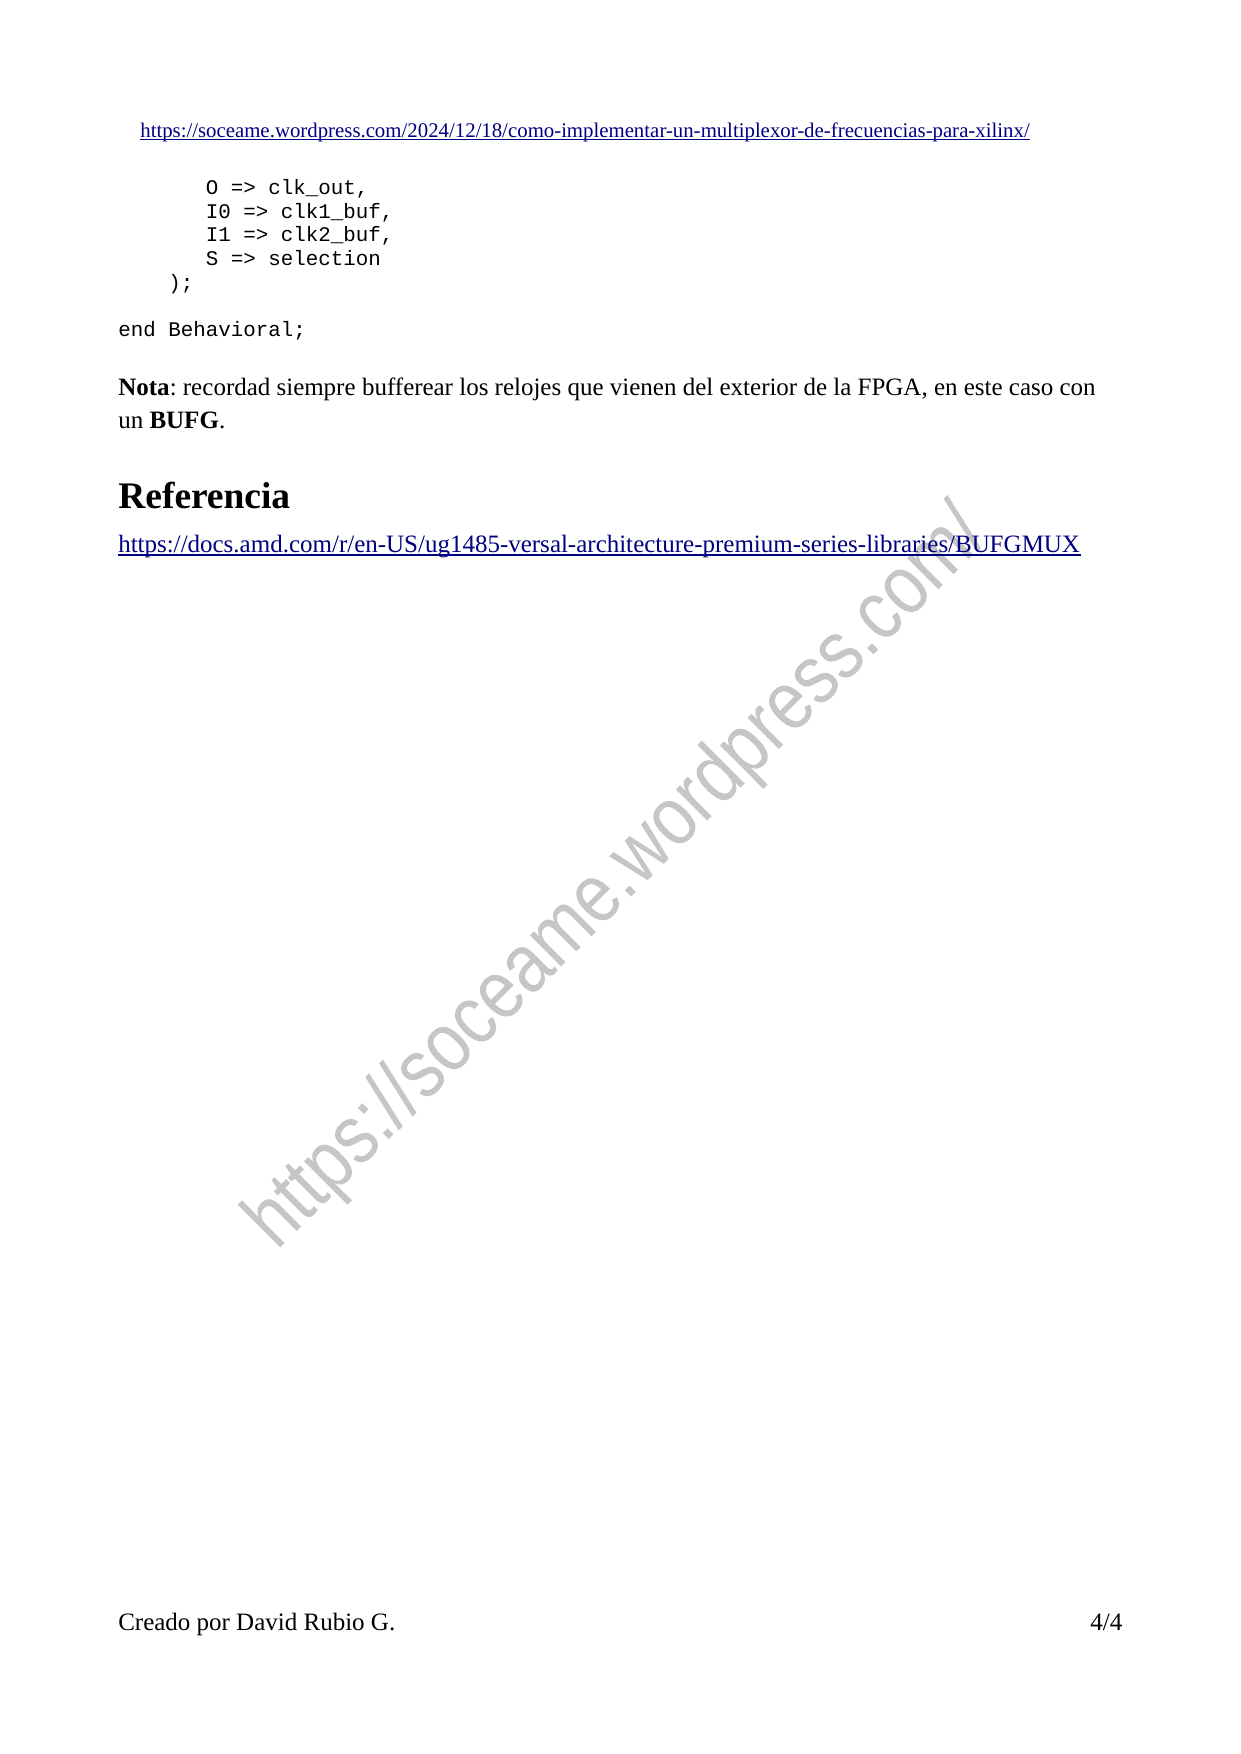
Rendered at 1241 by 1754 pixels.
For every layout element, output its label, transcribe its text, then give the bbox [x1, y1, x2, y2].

text S => selection [118, 248, 1122, 272]
text Nota: recordad siempre bufferear los relojes que vienen del exterior de la FPGA, en este caso con un BUFG. [118, 372, 1122, 434]
subtitle Referencia [118, 473, 1122, 517]
text ); [118, 272, 1122, 295]
text end Behavioral; [118, 319, 1122, 343]
text I0 => clk1_buf, [118, 201, 1122, 224]
text https://docs.amd.com/r/en-US/ug1485-versal-architecture-premium-series-libraries/BUFGMUX [967, 529, 1122, 558]
text O => clk_out, [118, 177, 1122, 201]
text I1 => clk2_buf, [118, 224, 1122, 248]
text https://docs.amd.com/r/en-US/ug1485-versal-architecture-premium-series-libraries/BUFGMUX [118, 529, 934, 554]
